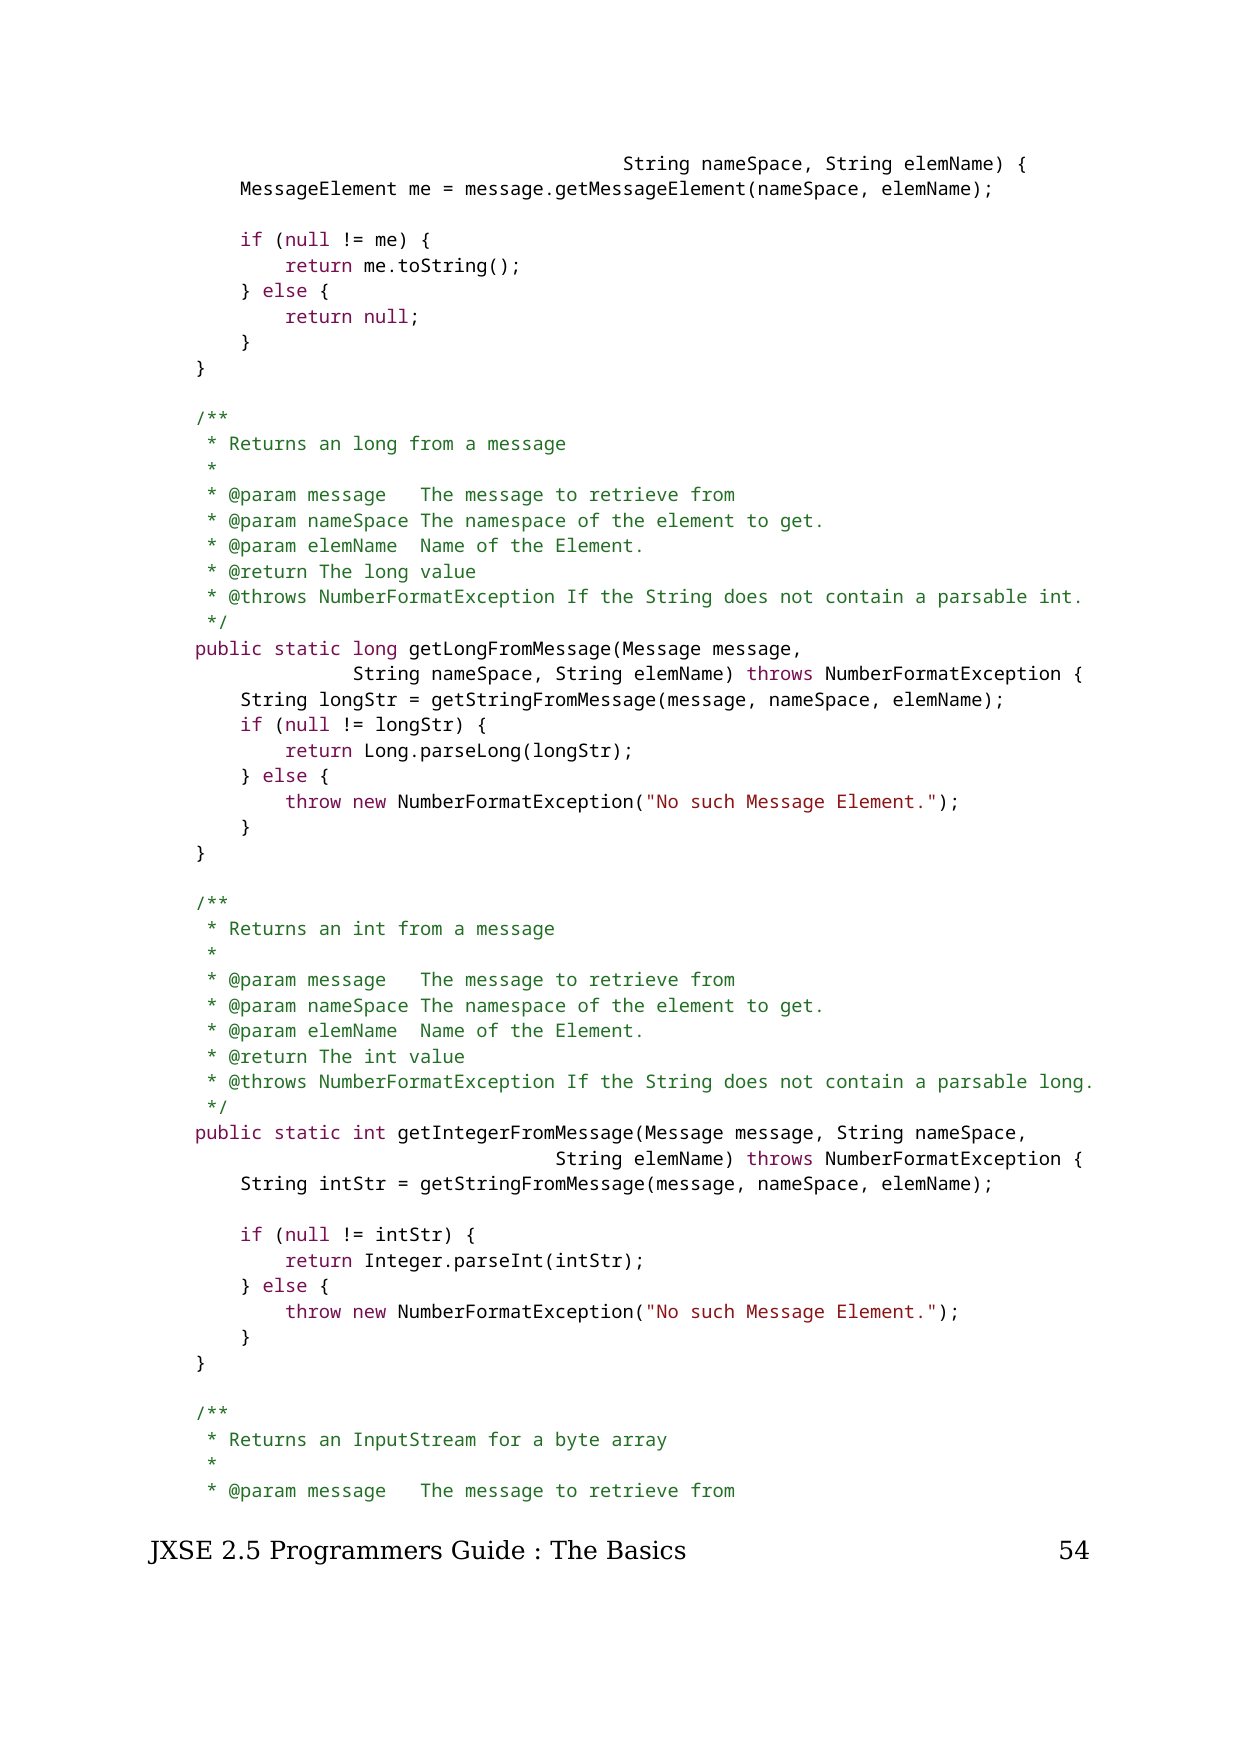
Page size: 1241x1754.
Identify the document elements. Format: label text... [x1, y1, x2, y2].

text return Long.parseLong(longStr); [150, 737, 1090, 762]
text */ [150, 609, 1090, 635]
text * [150, 1452, 1090, 1477]
text if (null != intStr) { [150, 1222, 1090, 1247]
text } else { [150, 278, 1090, 303]
text } [150, 1349, 1090, 1375]
text */ [150, 1094, 1090, 1120]
text * @throws NumberFormatException If the String does not contain a parsable long. [150, 1069, 1143, 1094]
text } [150, 329, 1090, 354]
text return Integer.parseInt(intStr); [150, 1247, 1090, 1273]
text * @throws NumberFormatException If the String does not contain a parsable int. [150, 584, 1090, 609]
text * @param message The message to retrieve from [150, 482, 1090, 507]
text * [150, 941, 1090, 967]
text * @return The int value [150, 1043, 1090, 1069]
text } else { [150, 1273, 1090, 1298]
text return null; [150, 303, 1090, 329]
text } [150, 813, 1090, 839]
text /** [150, 890, 1090, 916]
text if (null != me) { [150, 227, 1090, 252]
text /** [150, 405, 1090, 431]
text * @param message The message to retrieve from [150, 967, 1090, 992]
text } else { [150, 762, 1090, 788]
text String longStr = getStringFromMessage(message, nameSpace, elemName); [150, 686, 1090, 711]
text public static long getLongFromMessage(Message message, [150, 635, 1090, 660]
text String elemName) throws NumberFormatException { [150, 1145, 1090, 1171]
text String intStr = getStringFromMessage(message, nameSpace, elemName); [150, 1171, 1090, 1196]
text * Returns an long from a message [150, 431, 1090, 456]
text String nameSpace, String elemName) throws NumberFormatException { [150, 660, 1090, 686]
text if (null != longStr) { [150, 711, 1090, 737]
text public static int getIntegerFromMessage(Message message, String nameSpace, [150, 1120, 1090, 1145]
text * Returns an int from a message [150, 916, 1090, 941]
text return me.toString(); [150, 252, 1090, 278]
text * @return The long value [150, 558, 1090, 584]
text * @param nameSpace The namespace of the element to get. [150, 992, 1090, 1018]
text } [150, 1324, 1090, 1349]
text * @param message The message to retrieve from [150, 1477, 1090, 1503]
text * @param elemName Name of the Element. [150, 533, 1090, 558]
text } [150, 354, 1090, 380]
text throw new NumberFormatException("No such Message Element."); [150, 788, 1090, 813]
text /** [150, 1401, 1090, 1426]
text * Returns an InputStream for a byte array [150, 1426, 1090, 1452]
text * @param elemName Name of the Element. [150, 1018, 1090, 1043]
text * @param nameSpace The namespace of the element to get. [150, 507, 1090, 533]
text * [150, 456, 1090, 482]
text } [150, 839, 1090, 864]
text throw new NumberFormatException("No such Message Element."); [150, 1298, 1090, 1324]
text String nameSpace, String elemName) { [150, 150, 1090, 176]
text MessageElement me = message.getMessageElement(nameSpace, elemName); [150, 176, 1090, 201]
